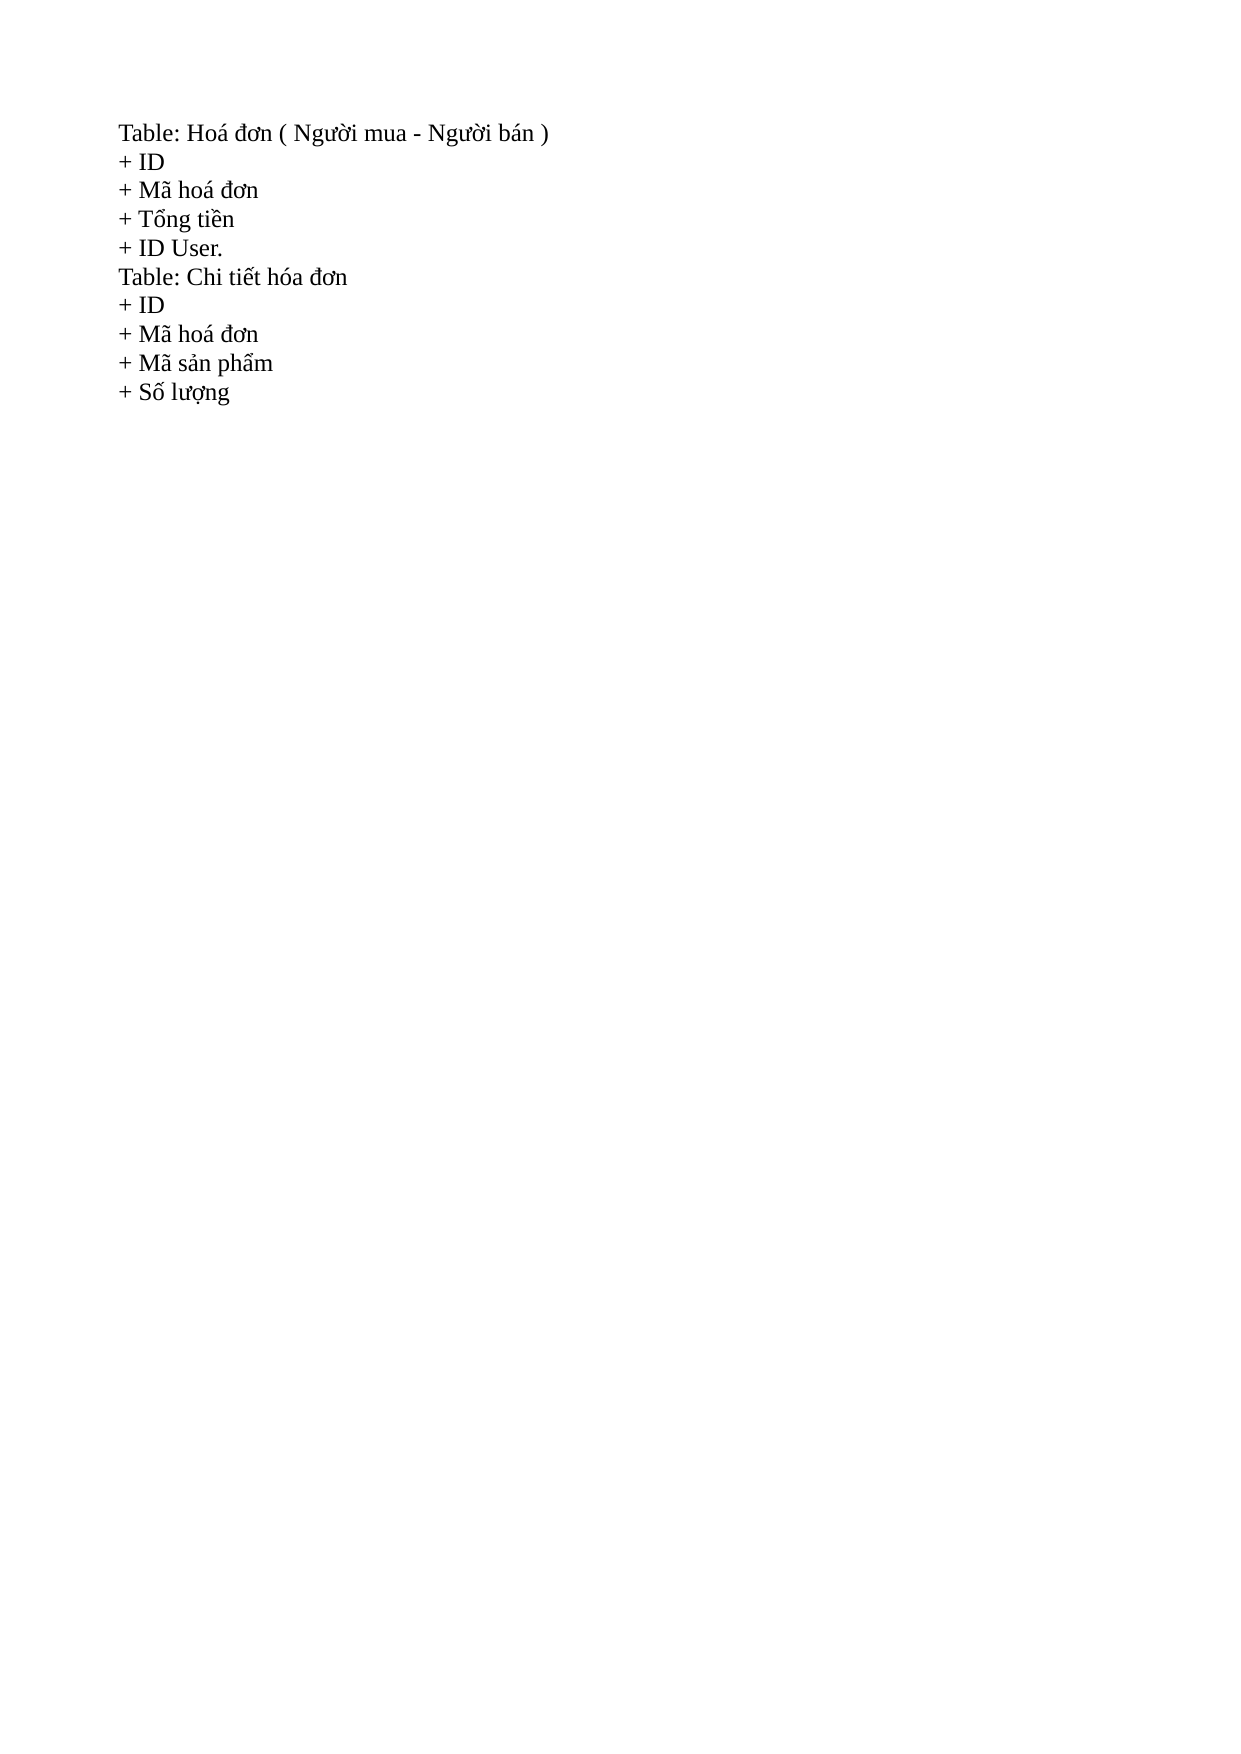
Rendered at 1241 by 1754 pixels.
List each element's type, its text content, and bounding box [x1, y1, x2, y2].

text + Số lượng [118, 377, 1122, 406]
text + ID User. [118, 233, 1122, 262]
text Table: Chi tiết hóa đơn [118, 262, 1122, 291]
text + Mã hoá đơn [118, 319, 1122, 348]
text + ID [118, 291, 1122, 319]
text + ID [118, 147, 1122, 176]
text + Mã sản phẩm [118, 348, 1122, 377]
text + Tổng tiền [118, 204, 1122, 233]
text + Mã hoá đơn [118, 176, 1122, 204]
text Table: Hoá đơn ( Người mua - Người bán ) [118, 118, 1122, 147]
